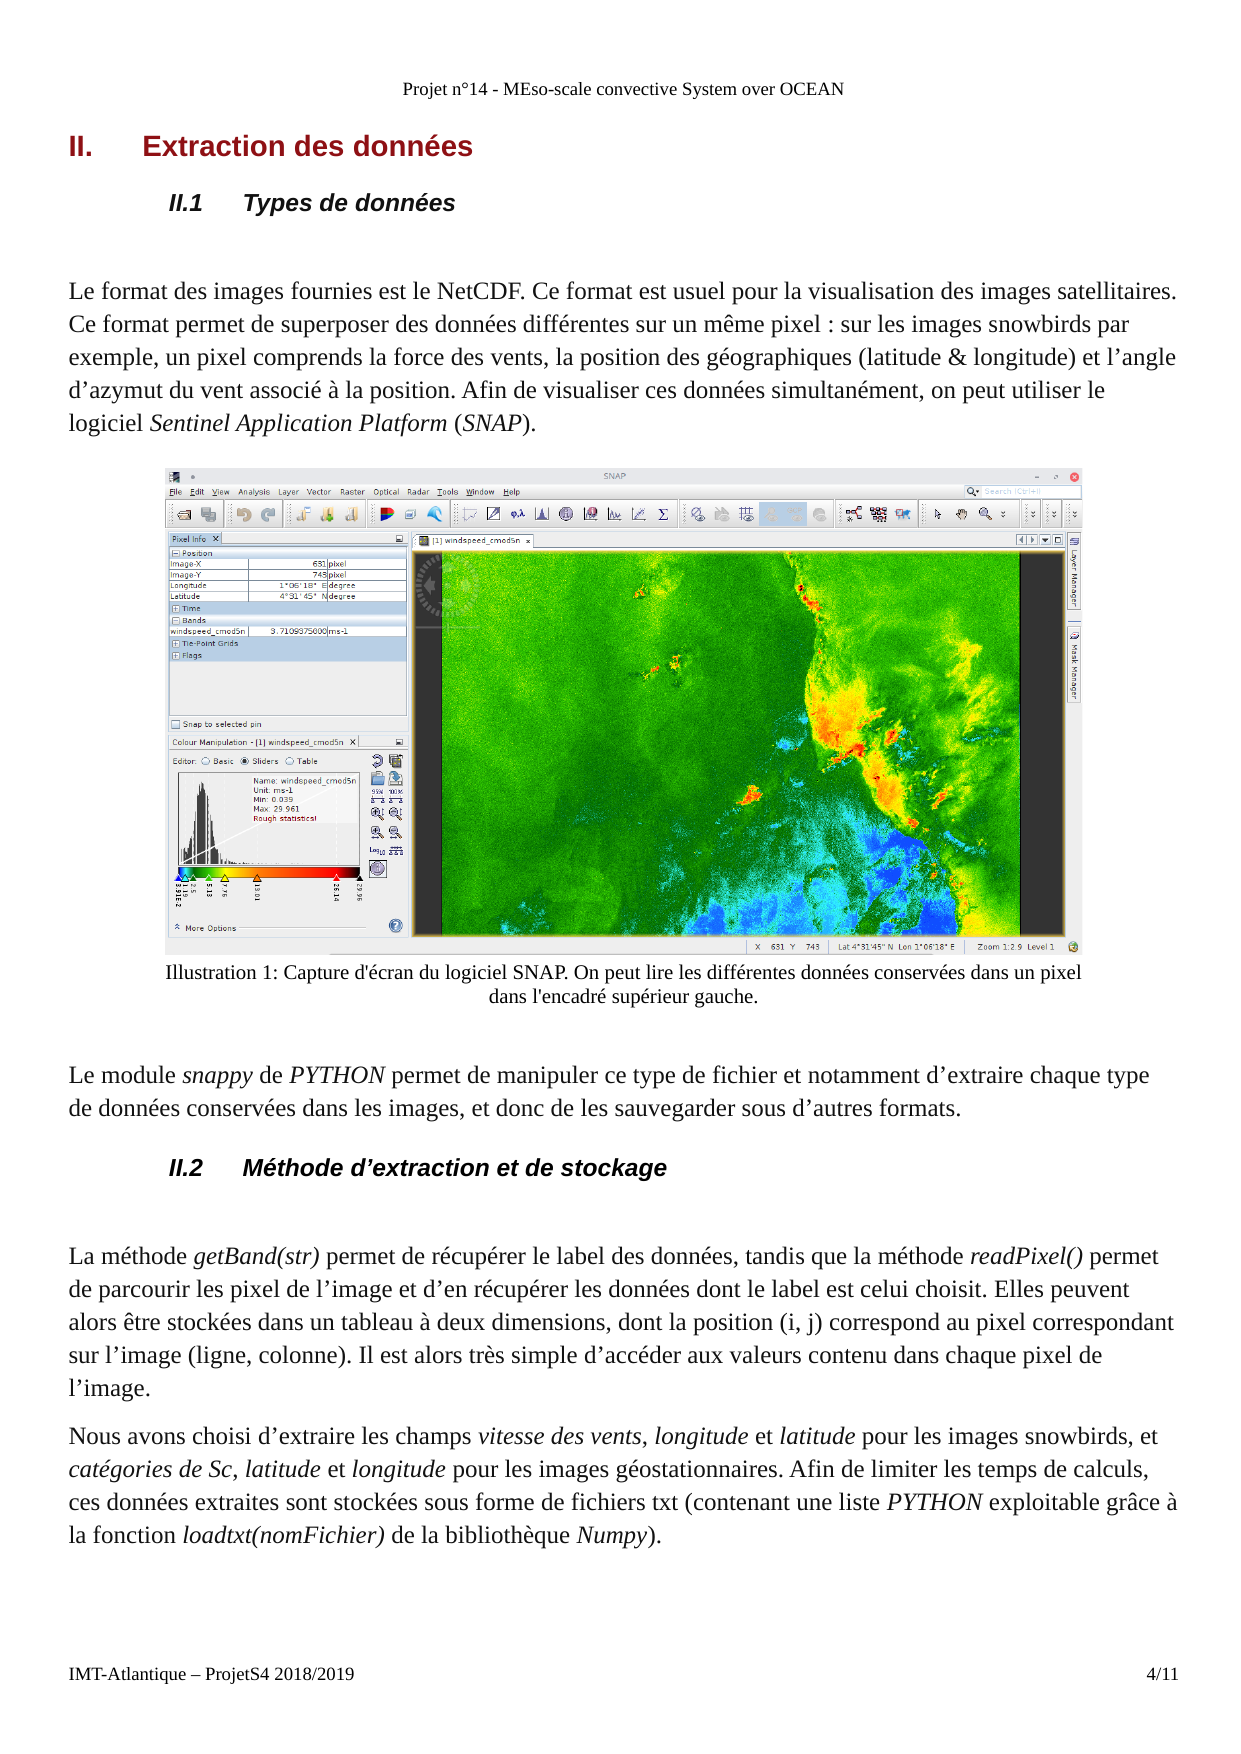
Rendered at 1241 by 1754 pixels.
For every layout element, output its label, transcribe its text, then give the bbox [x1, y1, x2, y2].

subtitle Extraction des données [68, 129, 1179, 163]
text Illustration 1: Capture d'écran du logiciel SNAP. On peut lire les différentes données conservées dans un pixel dans l'encadré supérieur gauche. [165, 955, 1082, 1008]
text Le format des images fournies est le NetCDF. Ce format est usuel pour la visualisation des images satellitaires. Ce format permet de superposer des données différentes sur un même pixel : sur les images snowbirds par exemple, un pixel comprends la force des vents, la position des géographiques (latitude & longitude) et l’angle d’azymut du vent associé à la position. Afin de visualiser ces données simultanément, on peut utiliser le logiciel Sentinel Application Platform (SNAP). [68, 276, 1179, 437]
subtitle Types de données [169, 188, 1179, 216]
text Le module snappy de PYTHON permet de manipuler ce type de fichier et notamment d’extraire chaque type de données conservées dans les images, et donc de les sauvegarder sous d’autres formats. [68, 1060, 1179, 1122]
subtitle Méthode d’extraction et de stockage [169, 1153, 1179, 1181]
picture [165, 468, 1083, 955]
text Nous avons choisi d’extraire les champs vitesse des vents, longitude et latitude pour les images snowbirds, et catégories de Sc, latitude et longitude pour les images géostationnaires. Afin de limiter les temps de calculs, ces données extraites sont stockées sous forme de fichiers txt (contenant une liste PYTHON exploitable grâce à la fonction loadtxt(nomFichier) de la bibliothèque Numpy). [68, 1421, 1179, 1549]
text La méthode getBand(str) permet de récupérer le label des données, tandis que la méthode readPixel() permet de parcourir les pixel de l’image et d’en récupérer les données dont le label est celui choisit. Elles peuvent alors être stockées dans un tableau à deux dimensions, dont la position (i, j) correspond au pixel correspondant sur l’image (ligne, colonne). Il est alors très simple d’accéder aux valeurs contenu dans chaque pixel de l’image. [68, 1241, 1179, 1402]
